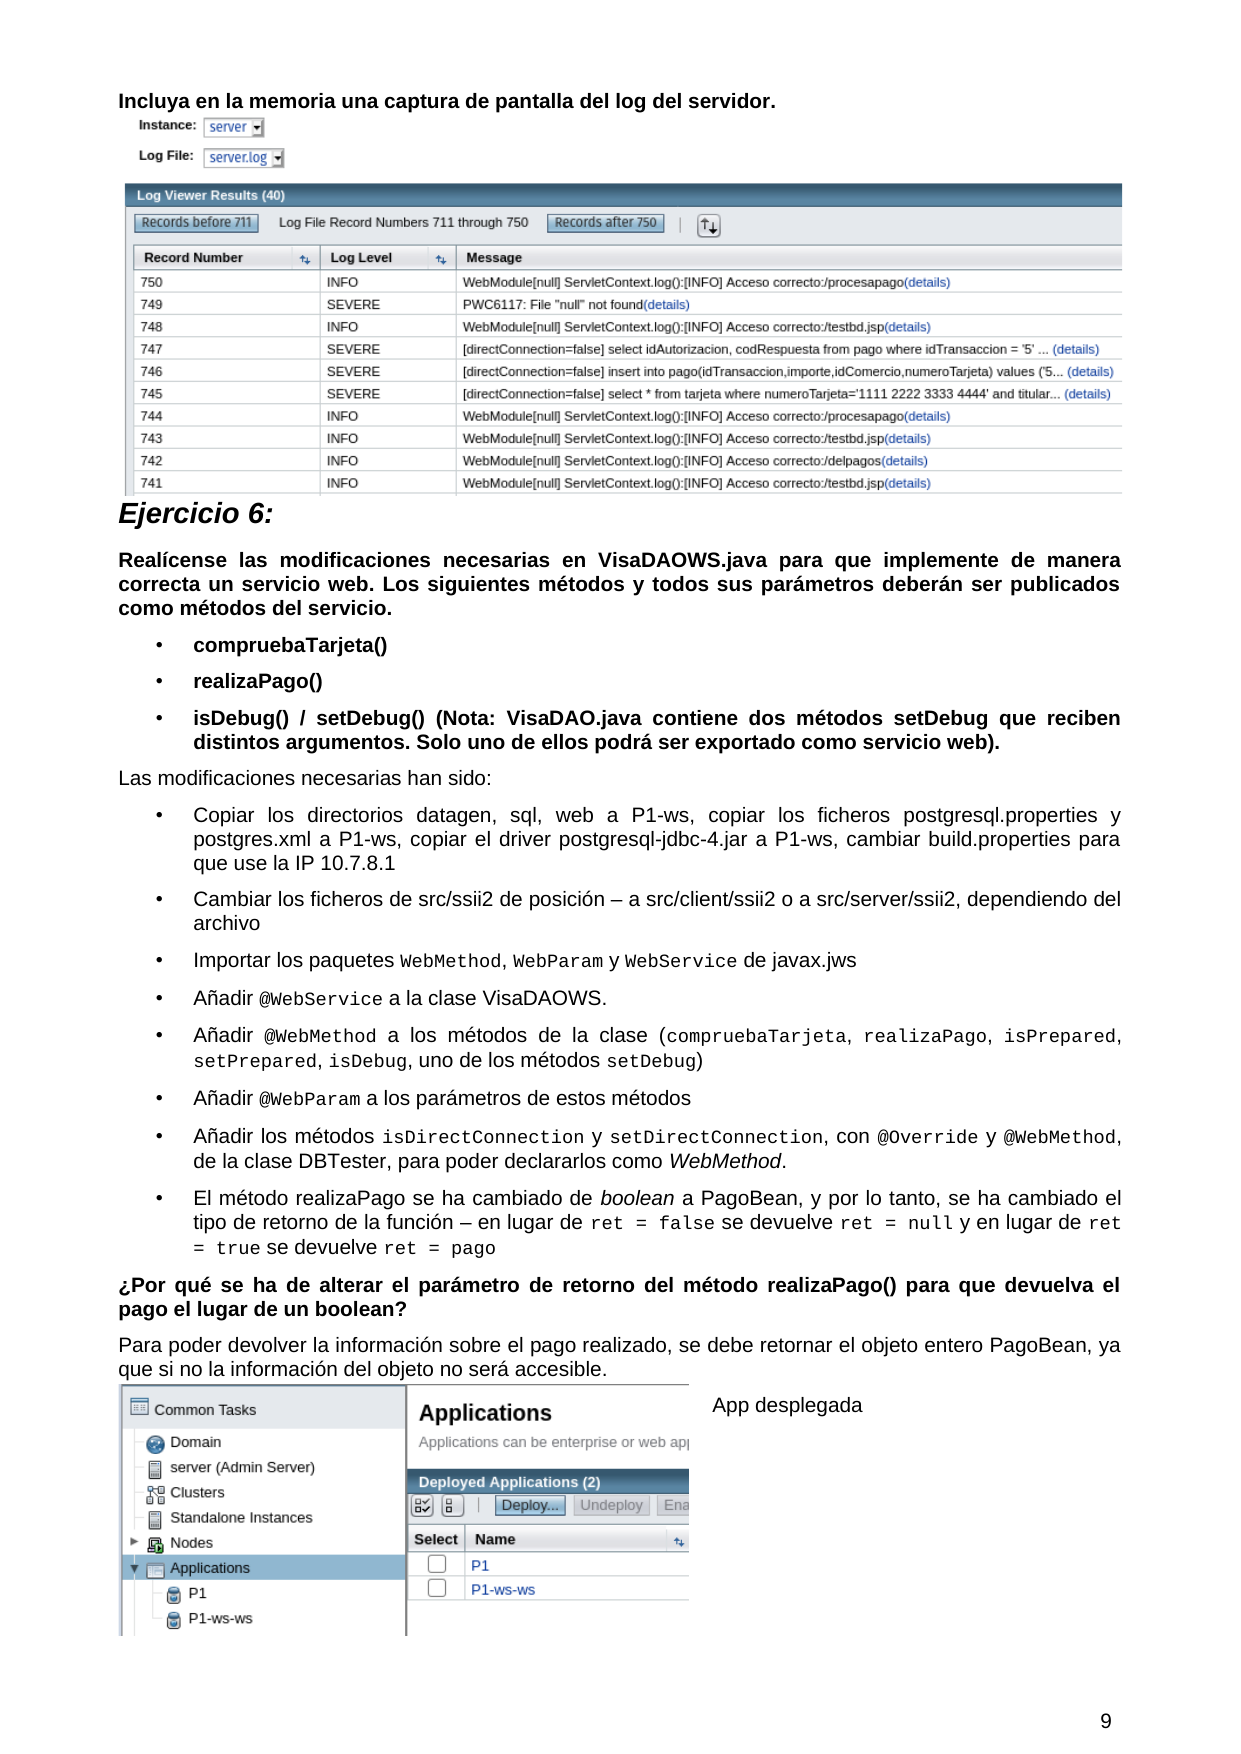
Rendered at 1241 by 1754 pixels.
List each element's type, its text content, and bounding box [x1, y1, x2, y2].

text ¿Por qué se ha de alterar el parámetro de retorno del método realizaPago() para que devuelva el pago el lugar de un boolean? [118, 1272, 1122, 1320]
list El método realizaPago se ha cambiado de boolean a PagoBean, y por lo tanto, se ha cambiado el tipo de retorno de la función – en lugar de ret = false se devuelve ret = null y en lugar de ret = true se devuelve ret = pago [156, 1185, 1122, 1260]
text Incluya en la memoria una captura de pantalla del log del servidor. [118, 88, 1122, 112]
text Las modificaciones necesarias han sido: [118, 766, 1122, 790]
list Añadir los métodos isDirectConnection y setDirectConnection, con @Override y @WebMethod, de la clase DBTester, para poder declararlos como WebMethod. [156, 1124, 1122, 1173]
list Añadir @WebService a la clase VisaDAOWS. [156, 985, 1122, 1011]
list Añadir @WebMethod a los métodos de la clase (compruebaTarjeta, realizaPago, isPrepared, setPrepared, isDebug, uno de los métodos setDebug) [156, 1023, 1122, 1073]
picture [118, 114, 1123, 496]
list Importar los paquetes WebMethod, WebParam y WebService de javax.jws [156, 948, 1122, 973]
picture [118, 1384, 689, 1636]
list realizaPago() [156, 669, 1122, 693]
list Añadir @WebParam a los parámetros de estos métodos [156, 1086, 1122, 1111]
list Cambiar los ficheros de src/ssii2 de posición – a src/client/ssii2 o a src/server/ssii2, dependiendo del archivo [156, 887, 1122, 935]
list Copiar los directorios datagen, sql, web a P1-ws, copiar los ficheros postgresql.properties y postgres.xml a P1-ws, copiar el driver postgresql-jdbc-4.jar a P1-ws, cambiar build.properties para que use la IP 10.7.8.1 [156, 803, 1122, 875]
text Para poder devolver la información sobre el pago realizado, se debe retornar el objeto entero PagoBean, ya que si no la información del objeto no será accesible. [118, 1333, 1122, 1381]
text Realícense las modificaciones necesarias en VisaDAOWS.java para que implemente de manera correcta un servicio web. Los siguientes métodos y todos sus parámetros deberán ser publicados como métodos del servicio. [118, 548, 1122, 620]
list isDebug() / setDebug() (Nota: VisaDAO.java contiene dos métodos setDebug que reciben distintos argumentos. Solo uno de ellos podrá ser exportado como servicio web). [156, 706, 1122, 754]
list compruebaTarjeta() [156, 633, 1122, 657]
subtitle Ejercicio 6: [118, 496, 1122, 529]
text App desplegada [689, 1393, 1122, 1417]
